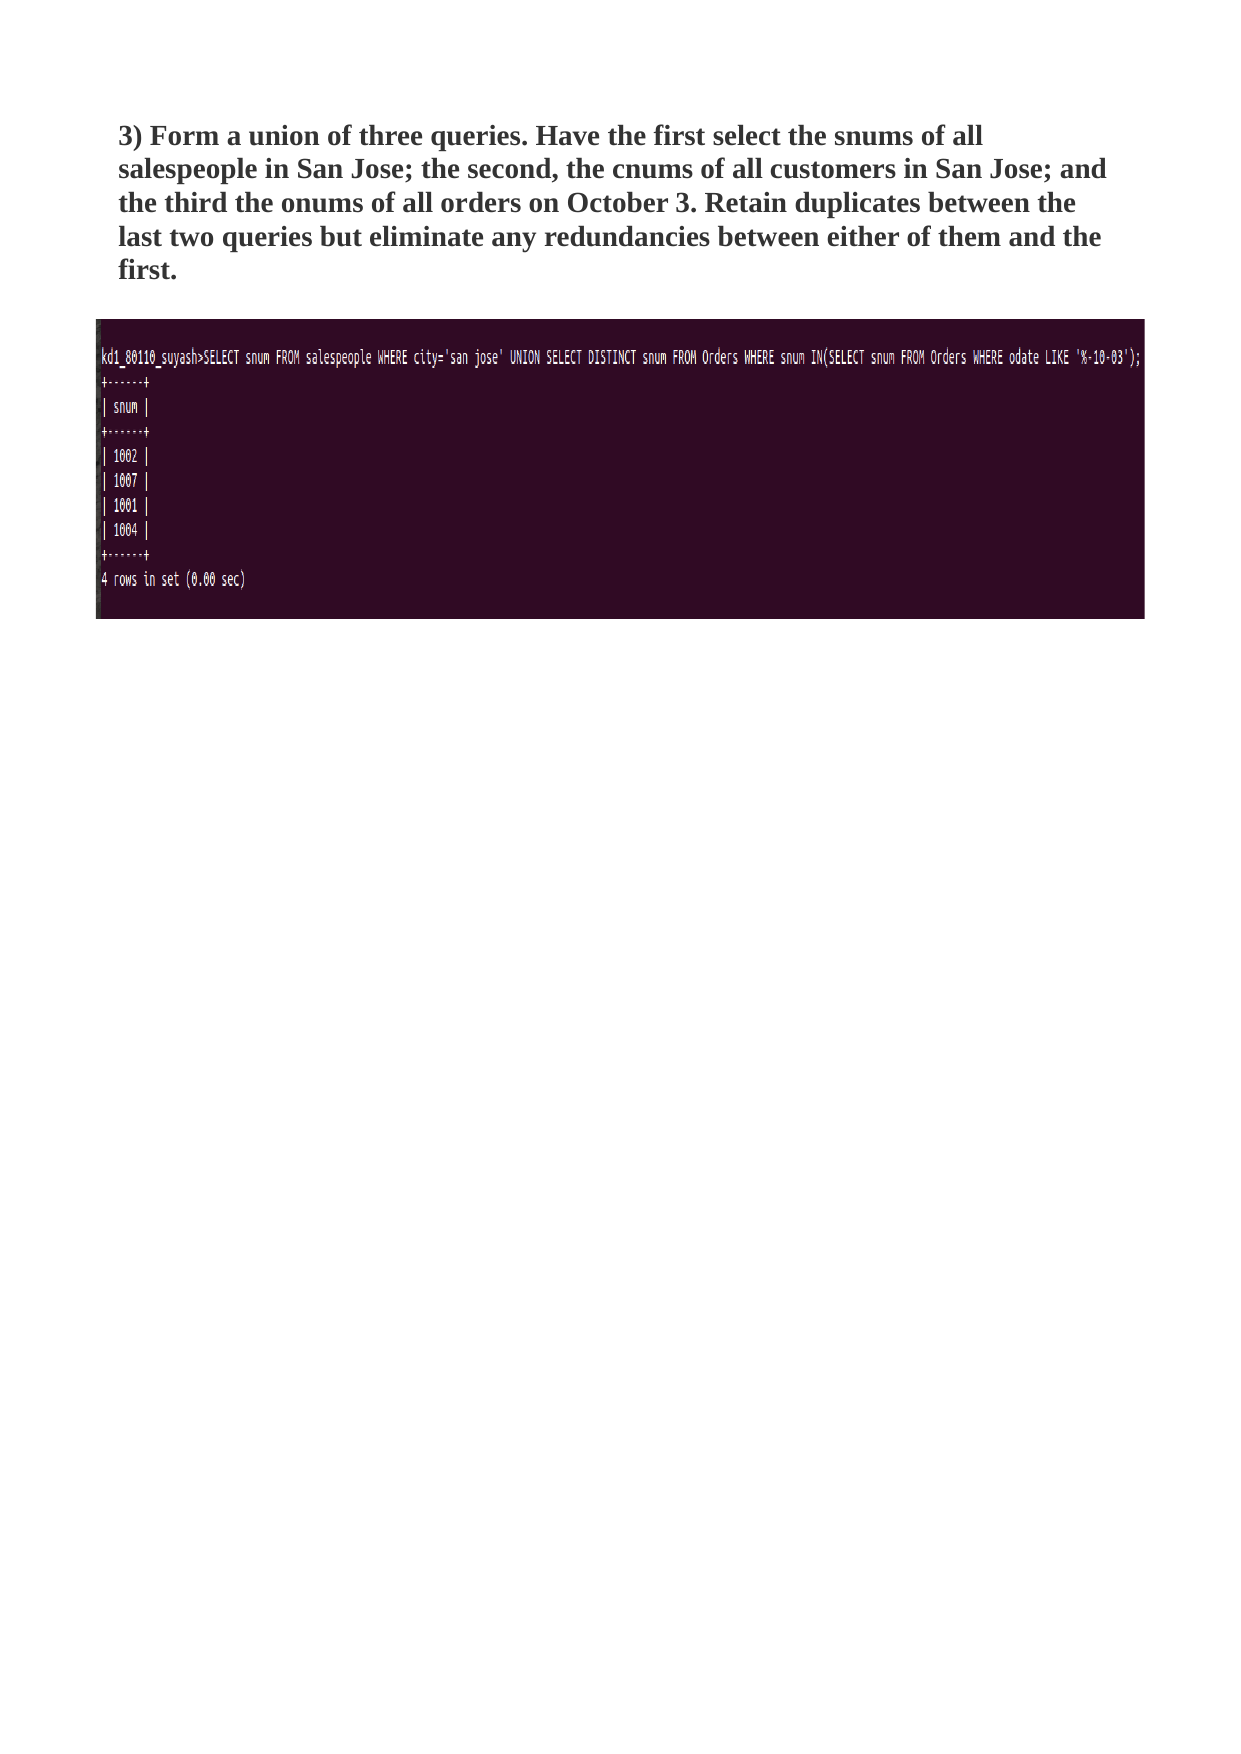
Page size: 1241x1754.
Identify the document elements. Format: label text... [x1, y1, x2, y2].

picture [95, 319, 1145, 619]
text 3) Form a union of three queries. Have the first select the snums of all salespeople in San Jose; the second, the cnums of all customers in San Jose; and the third the onums of all orders on October 3. Retain duplicates between the last two queries but eliminate any redundancies between either of them and the first. [118, 118, 1122, 286]
